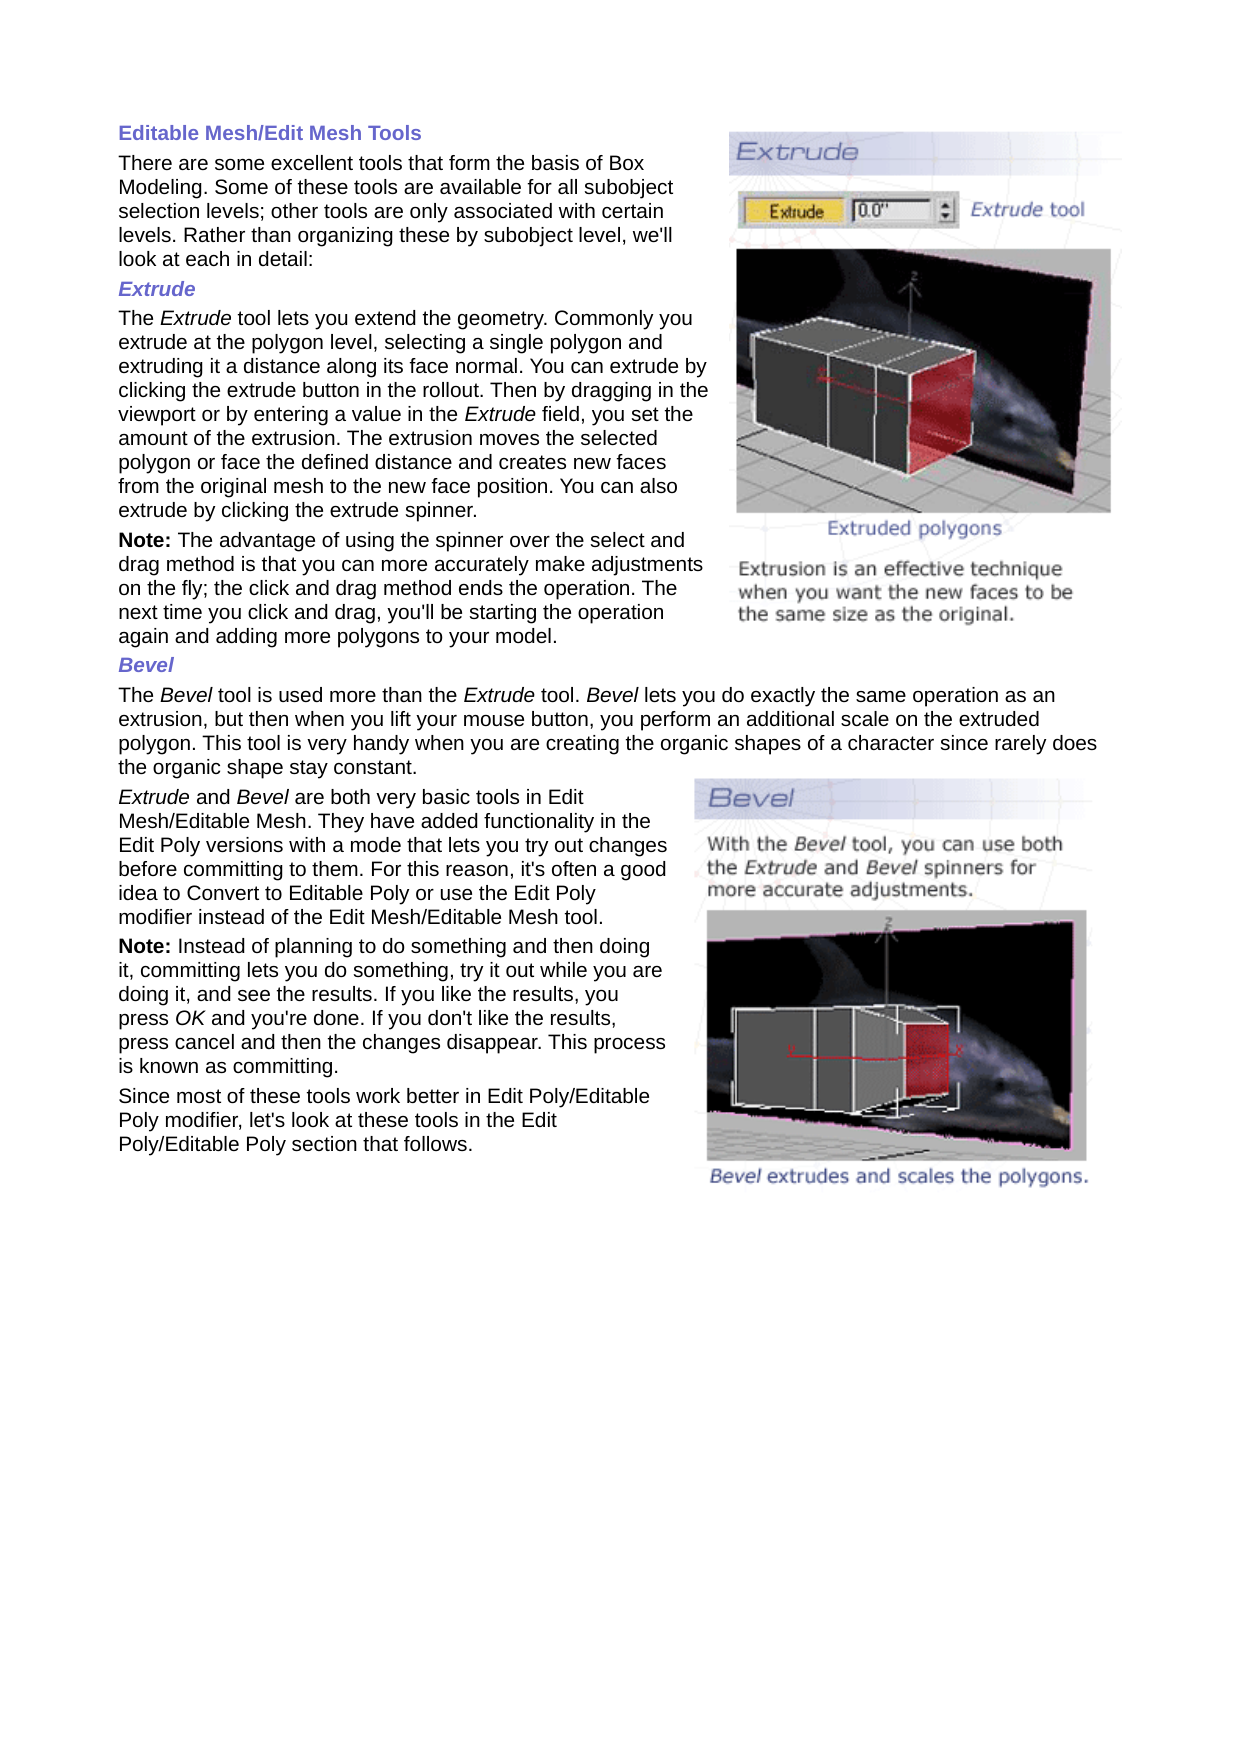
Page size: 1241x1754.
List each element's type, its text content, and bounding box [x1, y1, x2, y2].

text Note: Instead of planning to do something and then doing it, committing lets you do something, try it out while you are doing it, and see the results. If you like the results, you press OK and you're done. If you don't like the results, press cancel and then the changes disappear. This process is known as committing. [118, 934, 690, 1078]
picture [690, 771, 1093, 1194]
text Since most of these tools work better in Edit Poly/Editable Poly modifier, let's look at these tools in the Edit Poly/Editable Poly section that follows. [118, 1084, 690, 1156]
text Extrude and Bevel are both very basic tools in Edit Mesh/Editable Mesh. They have added functionality in the Edit Poly versions with a mode that lets you try out changes before committing to them. For this reason, it's often a good idea to Convert to Editable Poly or use the Edit Poly modifier instead of the Edit Mesh/Editable Mesh tool. [118, 785, 690, 928]
text Note: The advantage of using the spinner over the select and drag method is that you can more accurately make adjustments on the fly; the click and drag method ends the operation. The next time you click and drag, you'll be starting the operation again and adding more polygons to your model. [118, 528, 1122, 647]
text There are some excellent tools that form the basis of Box Modeling. Some of these tools are available for all subobject selection levels; other tools are only associated with certain levels. Rather than organizing these by subobject level, we'll look at each in detail: [118, 151, 729, 271]
text The Extrude tool lets you extend the geometry. Commonly you extrude at the polygon level, selecting a single polygon and extruding it a distance along its face normal. You can extrude by clicking the extrude button in the rollout. Then by dragging in the viewport or by entering a value in the Extrude field, you set the amount of the extrusion. The extrusion moves the selected polygon or face the defined distance and creates new faces from the original mesh to the new face position. You can also extrude by clicking the extrude spinner. [118, 306, 729, 522]
picture [729, 118, 1122, 635]
title Editable Mesh/Edit Mesh Tools [118, 121, 729, 145]
subtitle Bevel [118, 653, 1122, 677]
text The Bevel tool is used more than the Extrude tool. Bevel lets you do exactly the same operation as an extrusion, but then when you lift your mouse button, you perform an additional scale on the extruded polygon. This tool is very handy when you are creating the organic shapes of a character since rarely does the organic shape stay constant. [118, 683, 1122, 779]
subtitle Extrude [118, 276, 729, 300]
